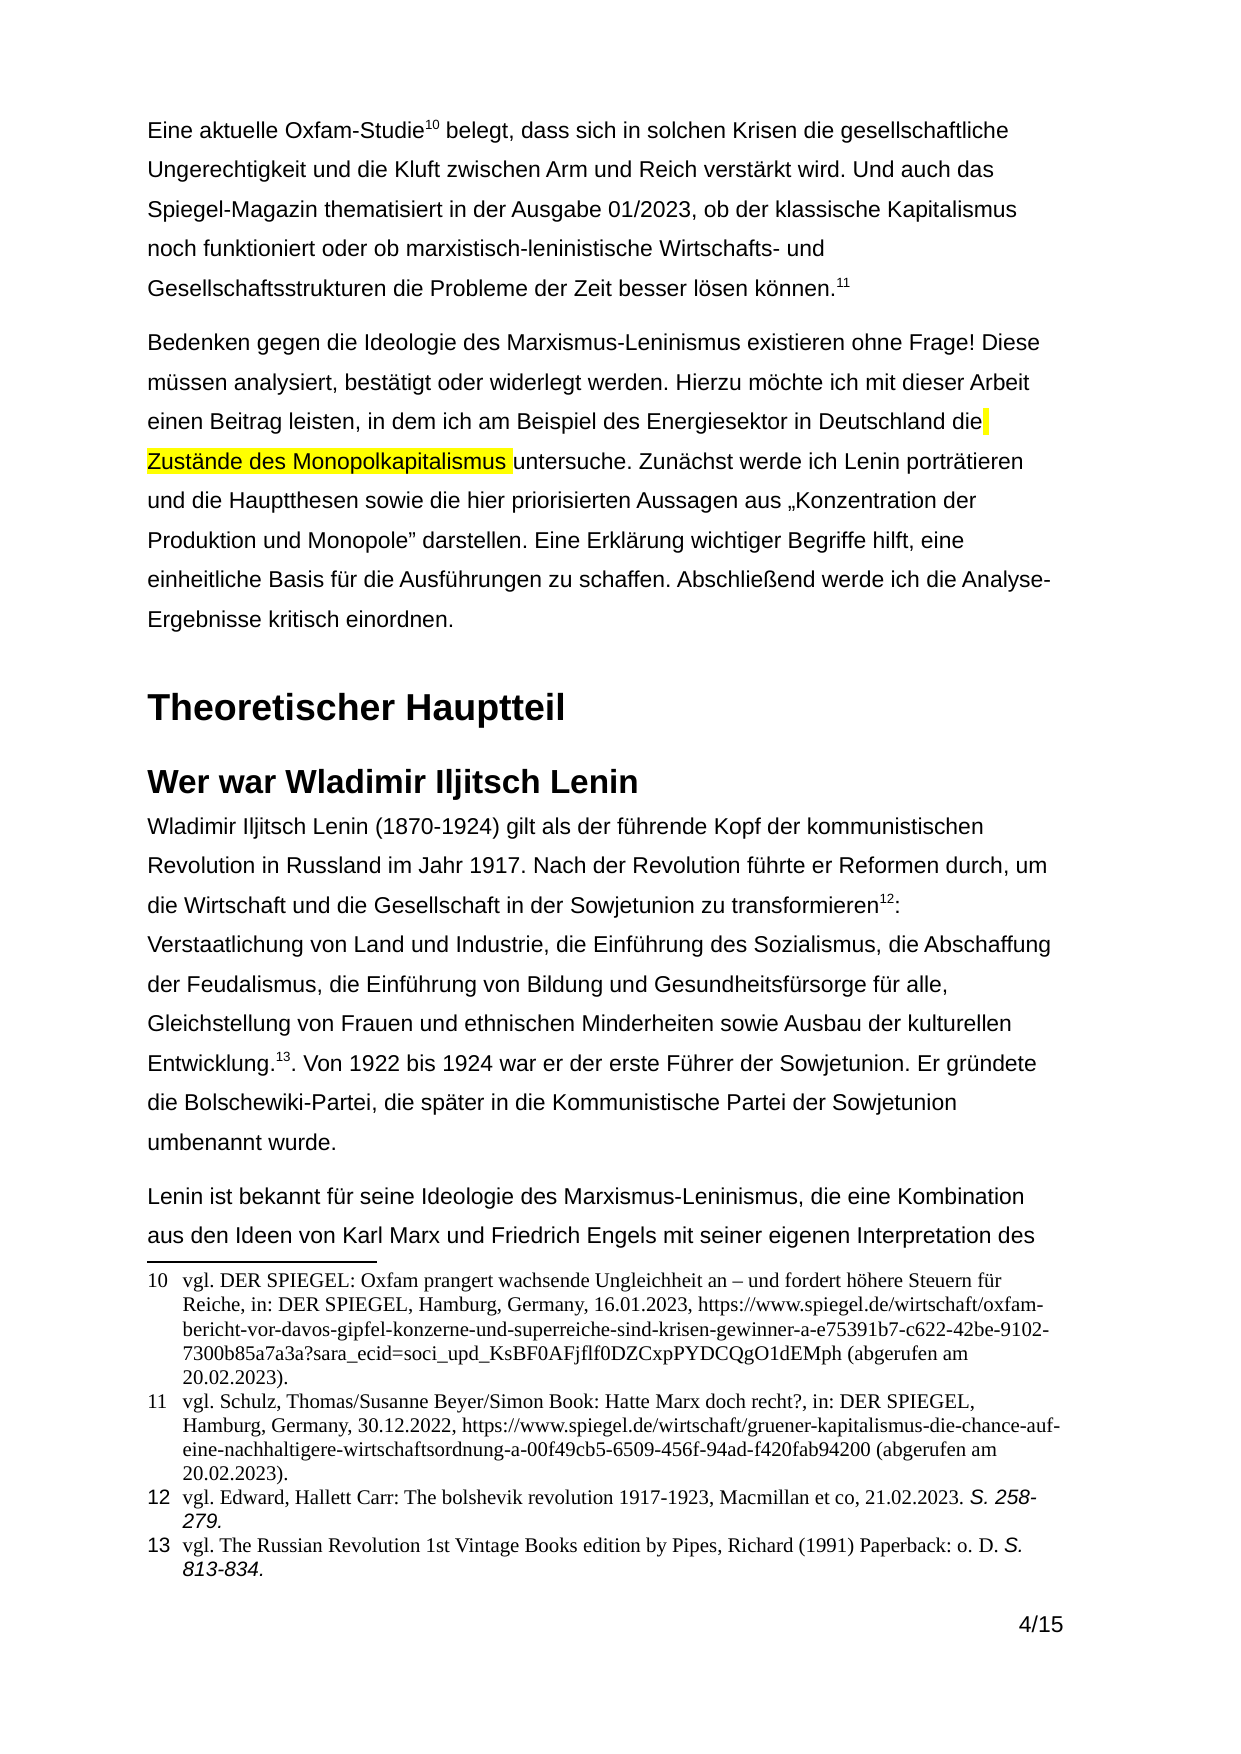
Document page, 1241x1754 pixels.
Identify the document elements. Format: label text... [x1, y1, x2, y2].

subtitle Theoretischer Hauptteil [147, 685, 1063, 728]
text vgl. The Russian Revolution 1st Vintage Books edition by Pipes, Richard (1991) Paperback: o. D. S. 813-834. [147, 1533, 1063, 1581]
text Wladimir Iljitsch Lenin (1870-1924) gilt als der führende Kopf der kommunistischen Revolution in Russland im Jahr 1917. Nach der Revolution führte er Reformen durch, um die Wirtschaft und die Gesellschaft in der Sowjetunion zu transformieren: Verstaatlichung von Land und Industrie, die Einführung des Sozialismus, die Abschaffung der Feudalismus, die Einführung von Bildung und Gesundheitsfürsorge für alle, Gleichstellung von Frauen und ethnischen Minderheiten sowie Ausbau der kulturellen Entwicklung.. Von 1922 bis 1924 war er der erste Führer der Sowjetunion. Er gründete die Bolschewiki-Partei, die später in die Kommunistische Partei der Sowjetunion umbenannt wurde. [147, 813, 1063, 1155]
text vgl. Edward, Hallett Carr: The bolshevik revolution 1917-1923, Macmillan et co, 21.02.2023. S. 258-279. [147, 1485, 1063, 1533]
text Eine aktuelle Oxfam-Studie belegt, dass sich in solchen Krisen die gesellschaftliche Ungerechtigkeit und die Kluft zwischen Arm und Reich verstärkt wird. Und auch das Spiegel-Magazin thematisiert in der Ausgabe 01/2023, ob der klassische Kapitalismus noch funktioniert oder ob marxistisch-leninistische Wirtschafts- und Gesellschaftsstrukturen die Probleme der Zeit besser lösen können. [147, 117, 1063, 301]
text Bedenken gegen die Ideologie des Marxismus-Leninismus existieren ohne Frage! Diese müssen analysiert, bestätigt oder widerlegt werden. Hierzu möchte ich mit dieser Arbeit einen Beitrag leisten, in dem ich am Beispiel des Energiesektor in Deutschland die Zustände des Monopolkapitalismus untersuche. Zunächst werde ich Lenin porträtieren und die Hauptthesen sowie die hier priorisierten Aussagen aus „Konzentration der Produktion und Monopole” darstellen. Eine Erklärung wichtiger Begriffe hilft, eine einheitliche Basis für die Ausführungen zu schaffen. Abschließend werde ich die Analyse-Ergebnisse kritisch einordnen. [147, 329, 1063, 632]
text Lenin ist bekannt für seine Ideologie des Marxismus-Leninismus, die eine Kombination aus den Ideen von Karl Marx und Friedrich Engels mit seiner eigenen Interpretation des [147, 1183, 1063, 1249]
subtitle Wer war Wladimir Iljitsch Lenin [147, 762, 1063, 800]
text vgl. DER SPIEGEL: Oxfam prangert wachsende Ungleichheit an – und fordert höhere Steuern für Reiche, in: DER SPIEGEL, Hamburg, Germany, 16.01.2023, https://www.spiegel.de/wirtschaft/oxfam-bericht-vor-davos-gipfel-konzerne-und-superreiche-sind-krisen-gewinner-a-e75391b7-c622-42be-9102-7300b85a7a3a?sara_ecid=soci_upd_KsBF0AFjflf0DZCxpPYDCQgO1dEMph (abgerufen am 20.02.2023). [147, 1268, 1063, 1389]
text vgl. Schulz, Thomas/Susanne Beyer/Simon Book: Hatte Marx doch recht?, in: DER SPIEGEL, Hamburg, Germany, 30.12.2022, https://www.spiegel.de/wirtschaft/gruener-kapitalismus-die-chance-auf-eine-nachhaltigere-wirtschaftsordnung-a-00f49cb5-6509-456f-94ad-f420fab94200 (abgerufen am 20.02.2023). [147, 1389, 1063, 1485]
